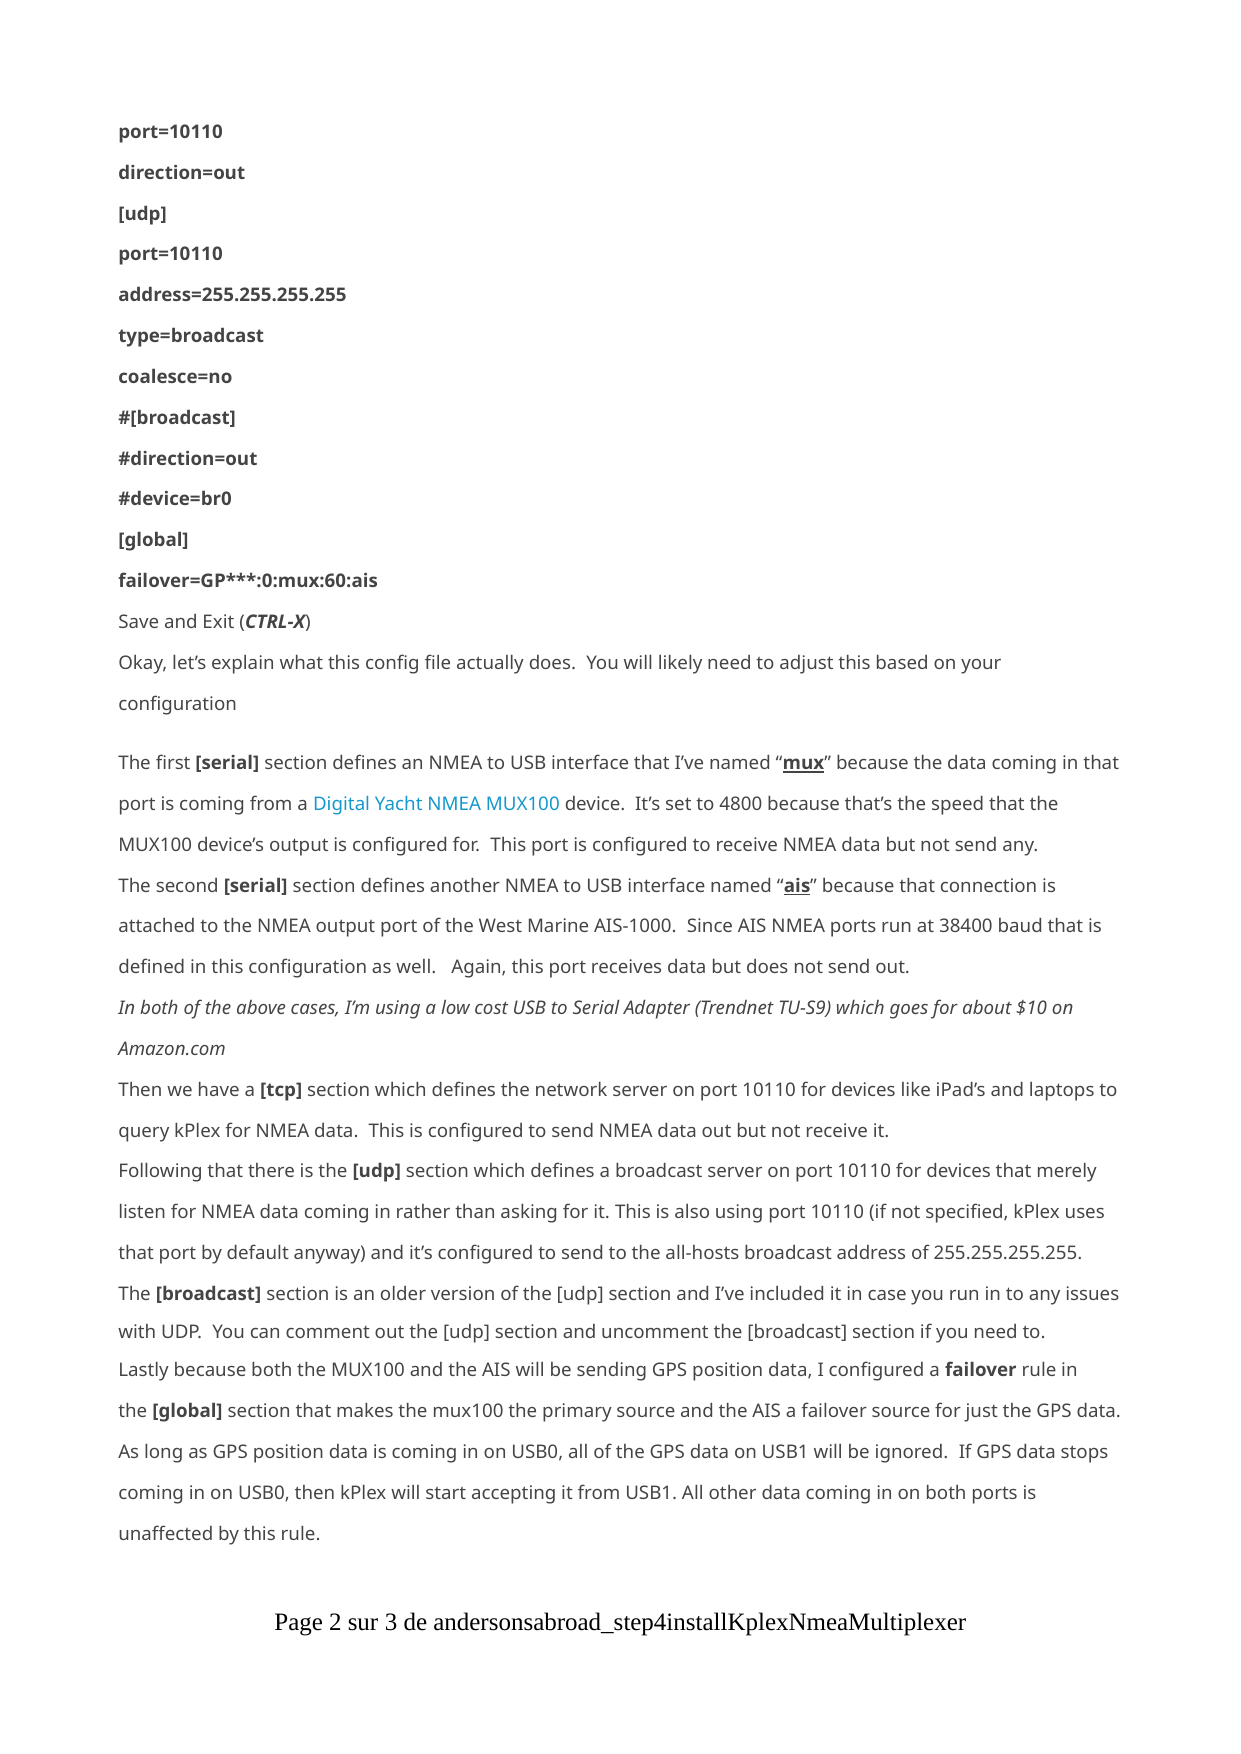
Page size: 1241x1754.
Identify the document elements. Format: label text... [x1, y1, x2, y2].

text Okay, let’s explain what this config file actually does. You will likely need to adjust this based on your configuration [118, 649, 1122, 715]
text Following that there is the [udp] section which defines a broadcast server on port 10110 for devices that merely listen for NMEA data coming in rather than asking for it. This is also using port 10110 (if not specified, kPlex uses that port by default anyway) and it’s configured to send to the all-hosts broadcast address of 255.255.255.255. [118, 1158, 1122, 1265]
text The first [serial] section defines an NMEA to USB interface that I’ve named “mux” because the data coming in that port is coming from a Digital Yacht NMEA MUX100 device. It’s set to 4800 because that’s the speed that the MUX100 device’s output is configured for. This port is configured to receive NMEA data but not send any. [118, 749, 1122, 857]
text Then we have a [tcp] section which defines the network server on port 10110 for devices like iPad’s and laptops to query kPlex for NMEA data. This is configured to send NMEA data out but not receive it. [118, 1076, 1122, 1142]
text Lastly because both the MUX100 and the AIS will be sending GPS position data, I configured a failover rule in the [global] section that makes the mux100 the primary source and the AIS a failover source for just the GPS data. As long as GPS position data is coming in on USB0, all of the GPS data on USB1 will be ignored. If GPS data stops coming in on USB0, then kPlex will start accepting it from USB1. All other data coming in on both ports is unaffected by this rule. [118, 1357, 1122, 1546]
text Save and Exit (CTRL-X) [118, 608, 1122, 634]
text [global] failover=GP***:0:mux:60:ais [118, 526, 1122, 593]
text The second [serial] section defines another NMEA to USB interface named “ais” because that connection is attached to the NMEA output port of the West Marine AIS-1000. Since AIS NMEA ports run at 38400 baud that is defined in this configuration as well. Again, this port receives data but does not send out. [118, 872, 1122, 979]
text port=10110 direction=out [118, 118, 1122, 184]
text The [broadcast] section is an older version of the [udp] section and I’ve included it in case you run in to any issues with UDP. You can comment out the [udp] section and uncomment the [broadcast] section if you need to. [118, 1280, 1122, 1344]
text [udp] port=10110 address=255.255.255.255 type=broadcast coalesce=no [118, 200, 1122, 389]
text In both of the above cases, I’m using a low cost USB to Serial Adapter (Trendnet TU-S9) which goes for about $10 on Amazon.com [118, 994, 1122, 1061]
text #[broadcast] #direction=out #device=br0 [118, 404, 1122, 511]
